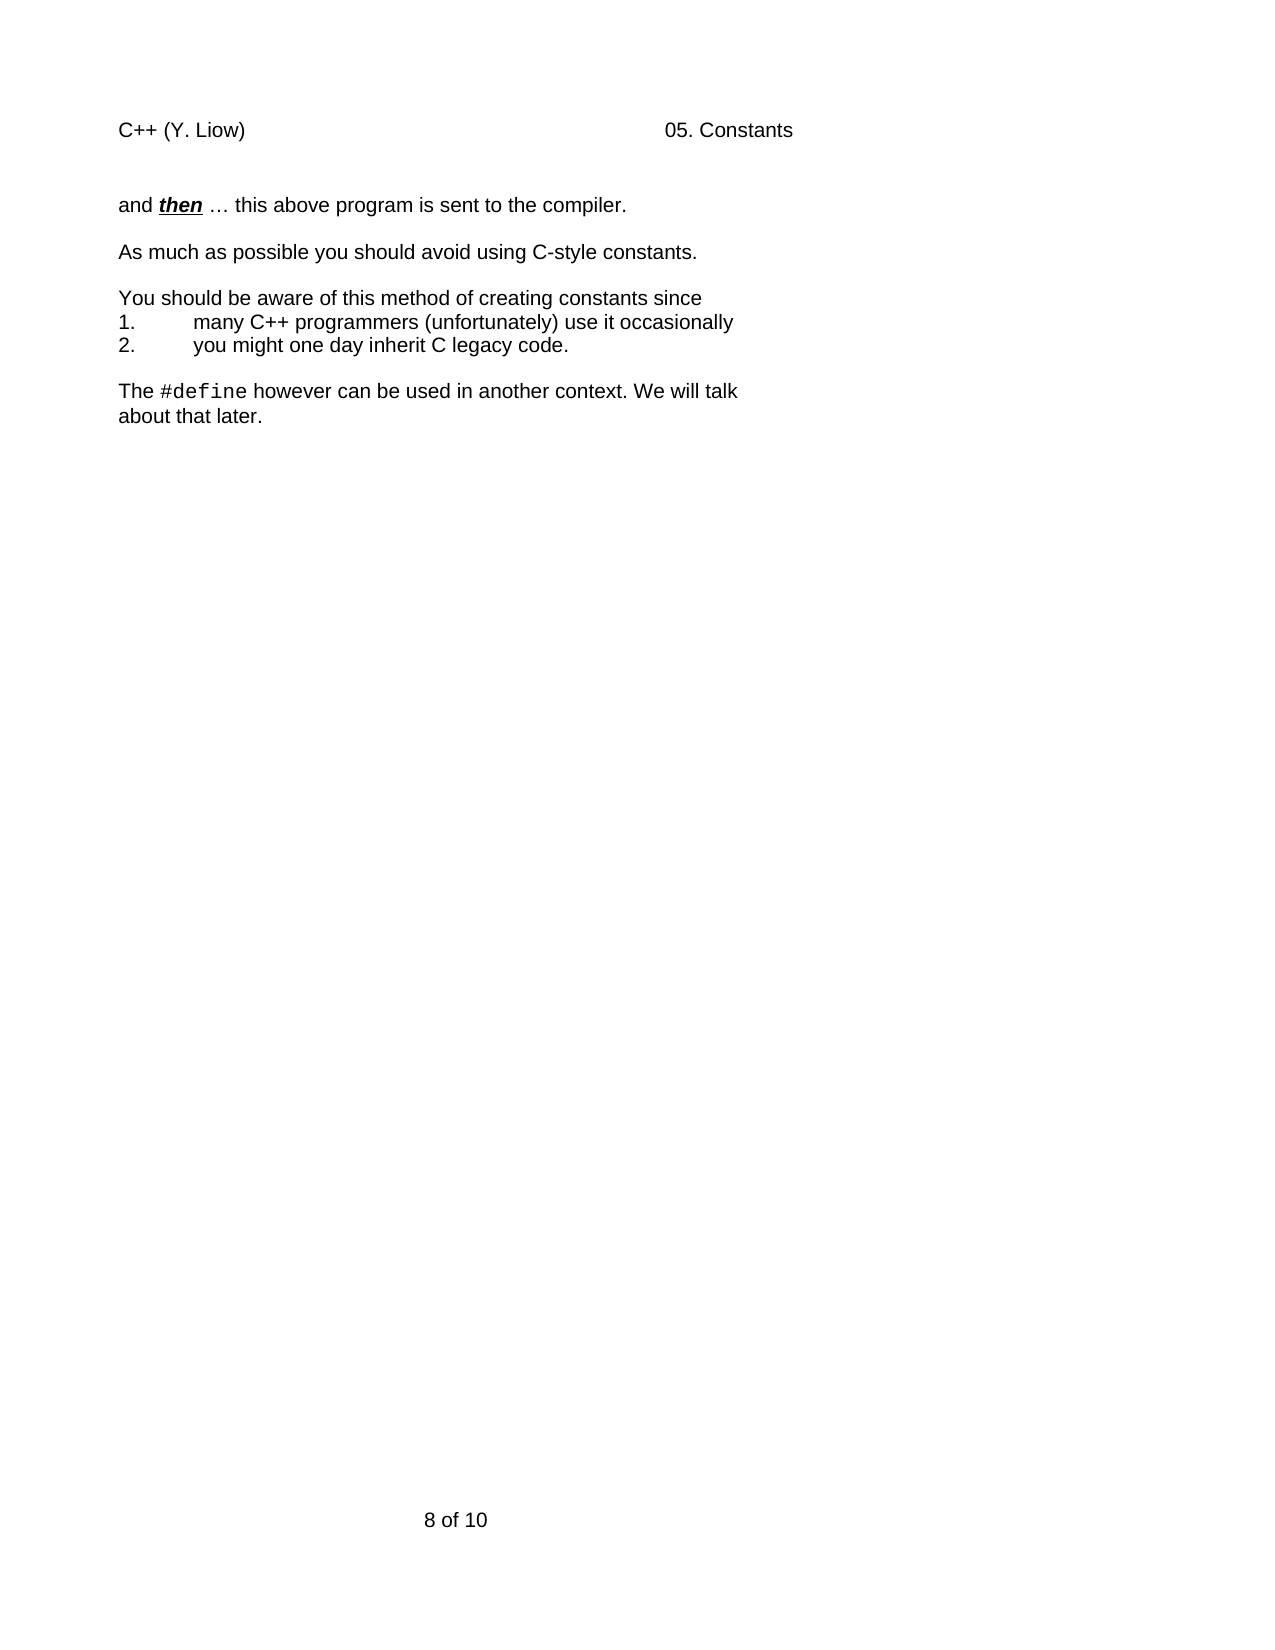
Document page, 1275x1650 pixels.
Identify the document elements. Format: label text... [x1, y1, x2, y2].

text The #define however can be used in another context. We will talk about that later. [118, 380, 793, 428]
text and then … this above program is sent to the compiler. [118, 194, 793, 217]
text You should be aware of this method of creating constants since [118, 287, 793, 310]
text As much as possible you should avoid using C-style constants. [118, 241, 793, 264]
list you might one day inherit C legacy code. [118, 333, 793, 357]
list many C++ programmers (unfortunately) use it occasionally [118, 310, 793, 333]
